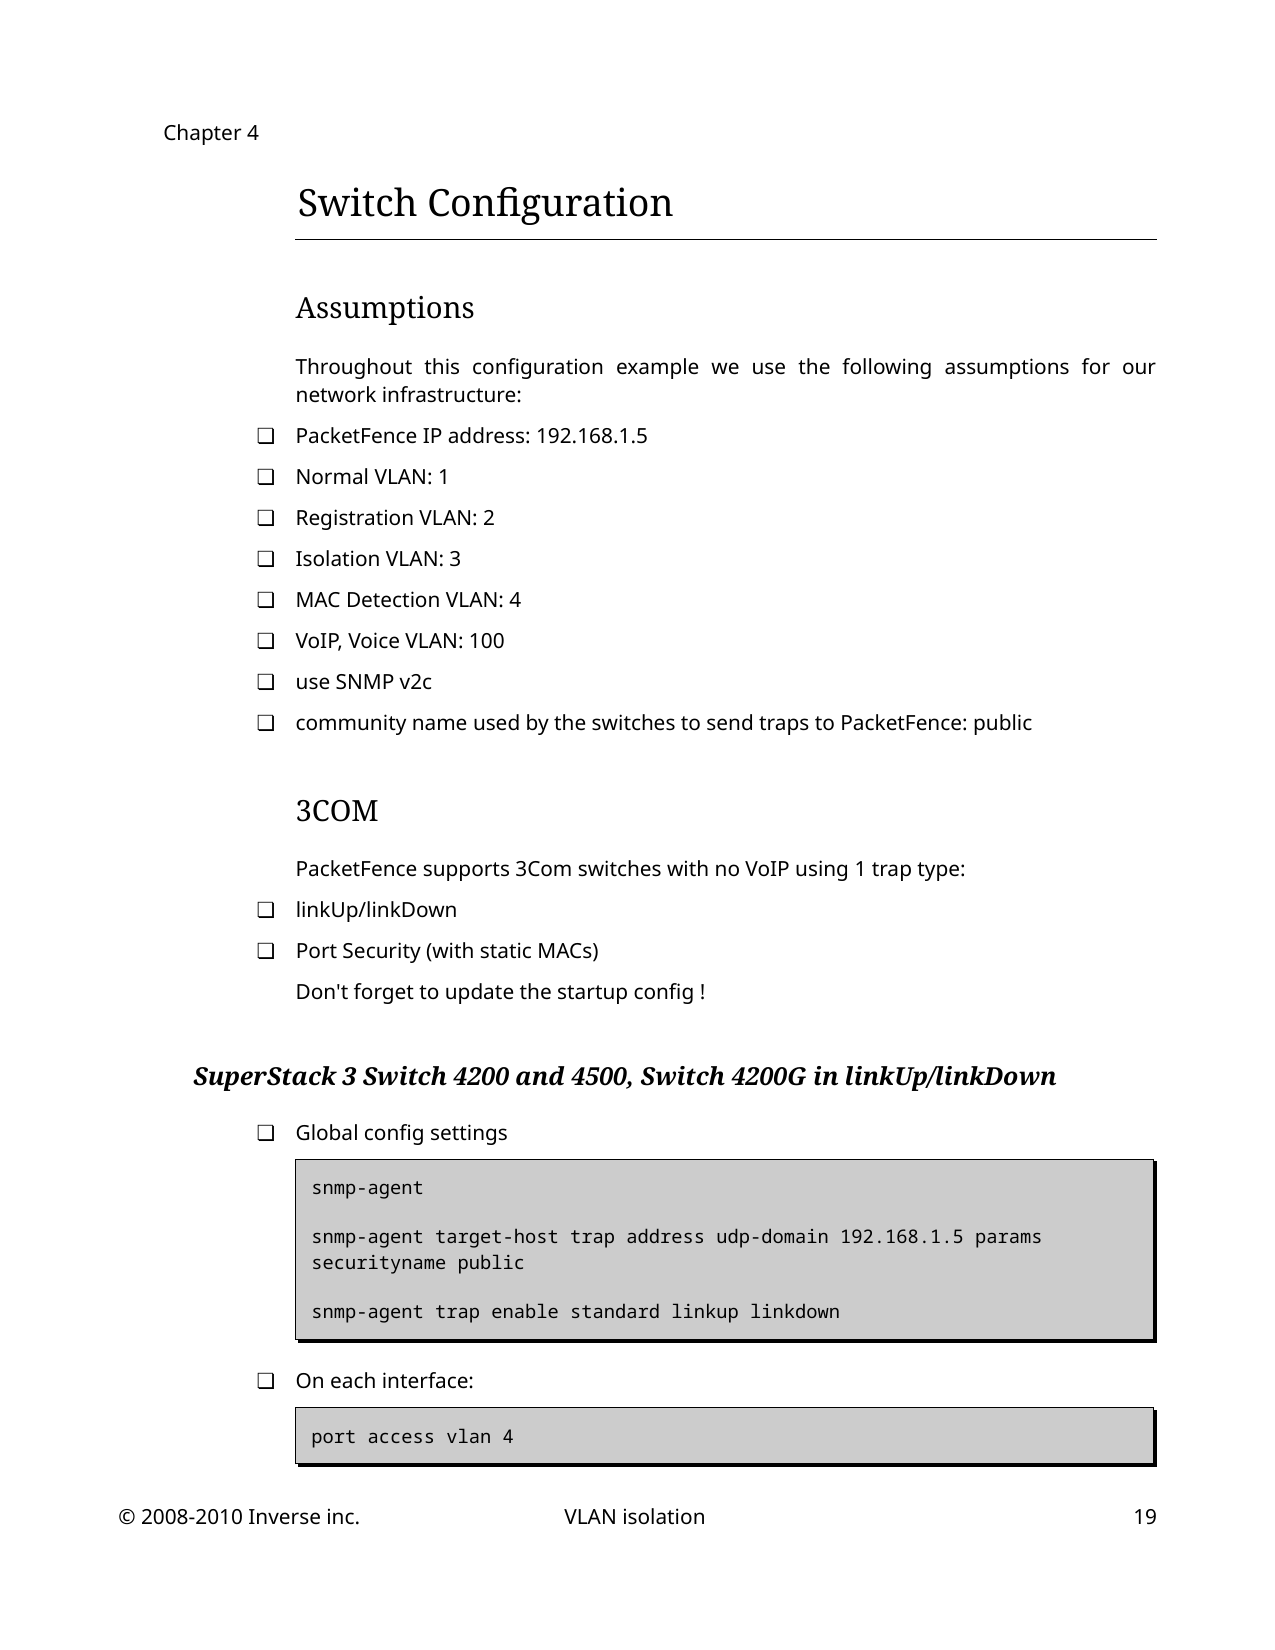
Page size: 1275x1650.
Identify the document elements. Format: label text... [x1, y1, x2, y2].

list ❏ VoIP, Voice VLAN: 100 [256, 626, 1157, 655]
subtitle Assumptions [295, 288, 1157, 327]
list ❏ Normal VLAN: 1 [256, 462, 1157, 491]
subtitle SuperStack 3 Switch 4200 and 4500, Switch 4200G in linkUp/linkDown [156, 1059, 1157, 1093]
text snmp-agent trap enable standard linkup linkdown [296, 1282, 1153, 1339]
list ❏ Registration VLAN: 2 [256, 503, 1157, 532]
text snmp-agent target-host trap address udp-domain 192.168.1.5 params securityname public [296, 1208, 1153, 1275]
list ❏ Isolation VLAN: 3 [256, 544, 1157, 573]
list ❏ linkUp/linkDown [256, 895, 1157, 924]
text Throughout this configuration example we use the following assumptions for our network infrastructure: [295, 352, 1157, 409]
subtitle Switch Configuration [295, 176, 1157, 239]
list ❏ MAC Detection VLAN: 4 [256, 585, 1157, 614]
list ❏ PacketFence IP address: 192.168.1.5 [256, 422, 1157, 450]
list ❏ community name used by the switches to send traps to PacketFence: public [256, 708, 1157, 737]
text snmp-agent [296, 1160, 1153, 1200]
list ❏ On each interface: [256, 1366, 1157, 1395]
list ❏ Global config settings [256, 1118, 1157, 1146]
list ❏ Port Security (with static MACs) [256, 936, 1157, 965]
text Don't forget to update the startup config ! [295, 977, 1157, 1006]
list ❏ use SNMP v2c [256, 667, 1157, 696]
text port access vlan 4 [296, 1408, 1153, 1463]
subtitle 3COM [295, 790, 1157, 830]
text PacketFence supports 3Com switches with no VoIP using 1 trap type: [295, 854, 1157, 883]
